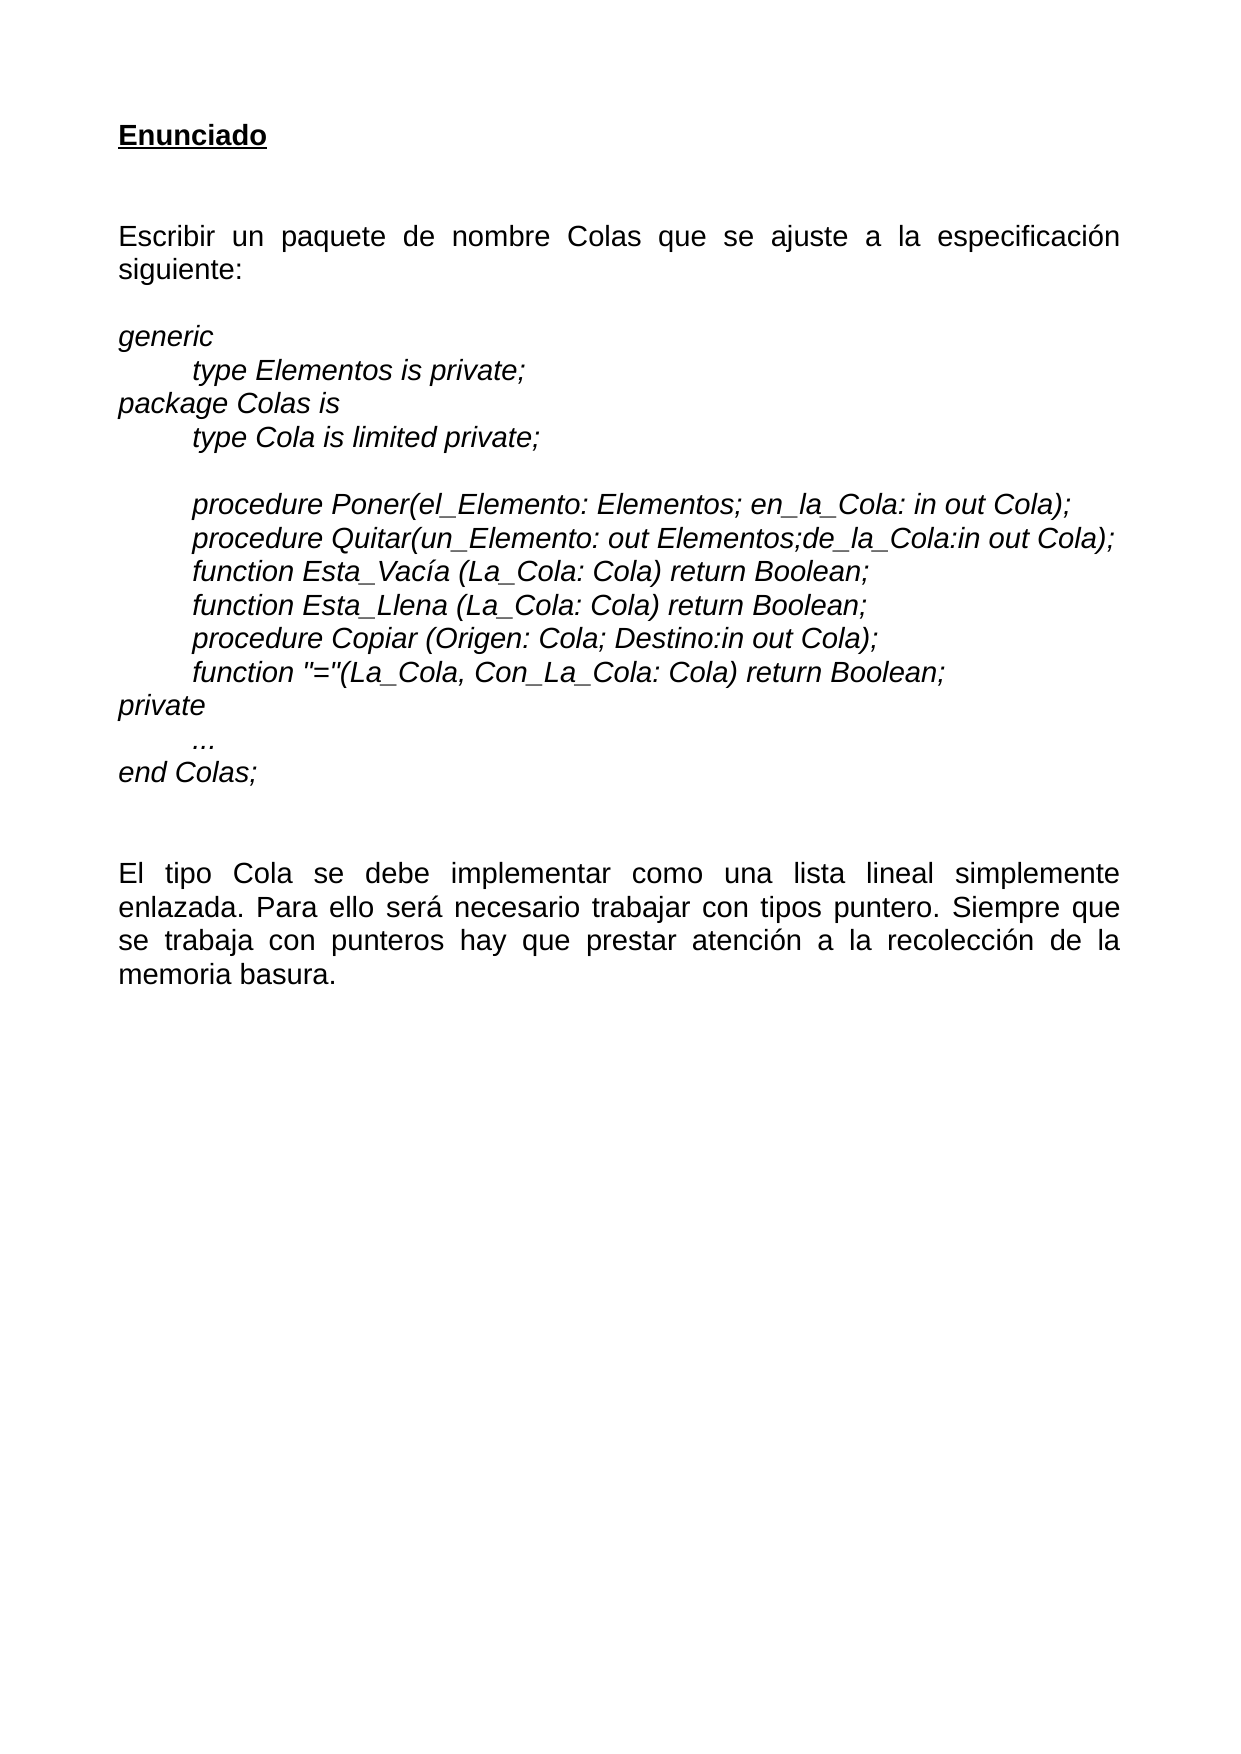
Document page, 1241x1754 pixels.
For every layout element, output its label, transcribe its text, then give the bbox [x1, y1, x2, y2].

text type Elementos is private; [118, 353, 1122, 386]
text procedure Poner(el_Elemento: Elementos; en_la_Cola: in out Cola); [118, 487, 1122, 521]
text generic [118, 319, 1122, 353]
text function "="(La_Cola, Con_La_Cola: Cola) return Boolean; [118, 655, 1122, 688]
text ... [118, 722, 1122, 755]
text procedure Copiar (Origen: Cola; Destino:in out Cola); [118, 621, 1122, 655]
text function Esta_Vacía (La_Cola: Cola) return Boolean; [118, 554, 1122, 588]
text end Colas; [118, 755, 1122, 789]
text type Cola is limited private; [118, 420, 1122, 453]
text Escribir un paquete de nombre Colas que se ajuste a la especificación siguiente: [118, 219, 1122, 286]
text El tipo Cola se debe implementar como una lista lineal simplemente enlazada. Para ello será necesario trabajar con tipos puntero. Siempre que se trabaja con punteros hay que prestar atención a la recolección de la memoria basura. [118, 856, 1122, 990]
text package Colas is [118, 386, 1122, 420]
text procedure Quitar(un_Elemento: out Elementos;de_la_Cola:in out Cola); [118, 521, 1122, 554]
text Enunciado [118, 118, 1122, 152]
text private [118, 688, 1122, 722]
text function Esta_Llena (La_Cola: Cola) return Boolean; [118, 588, 1122, 621]
